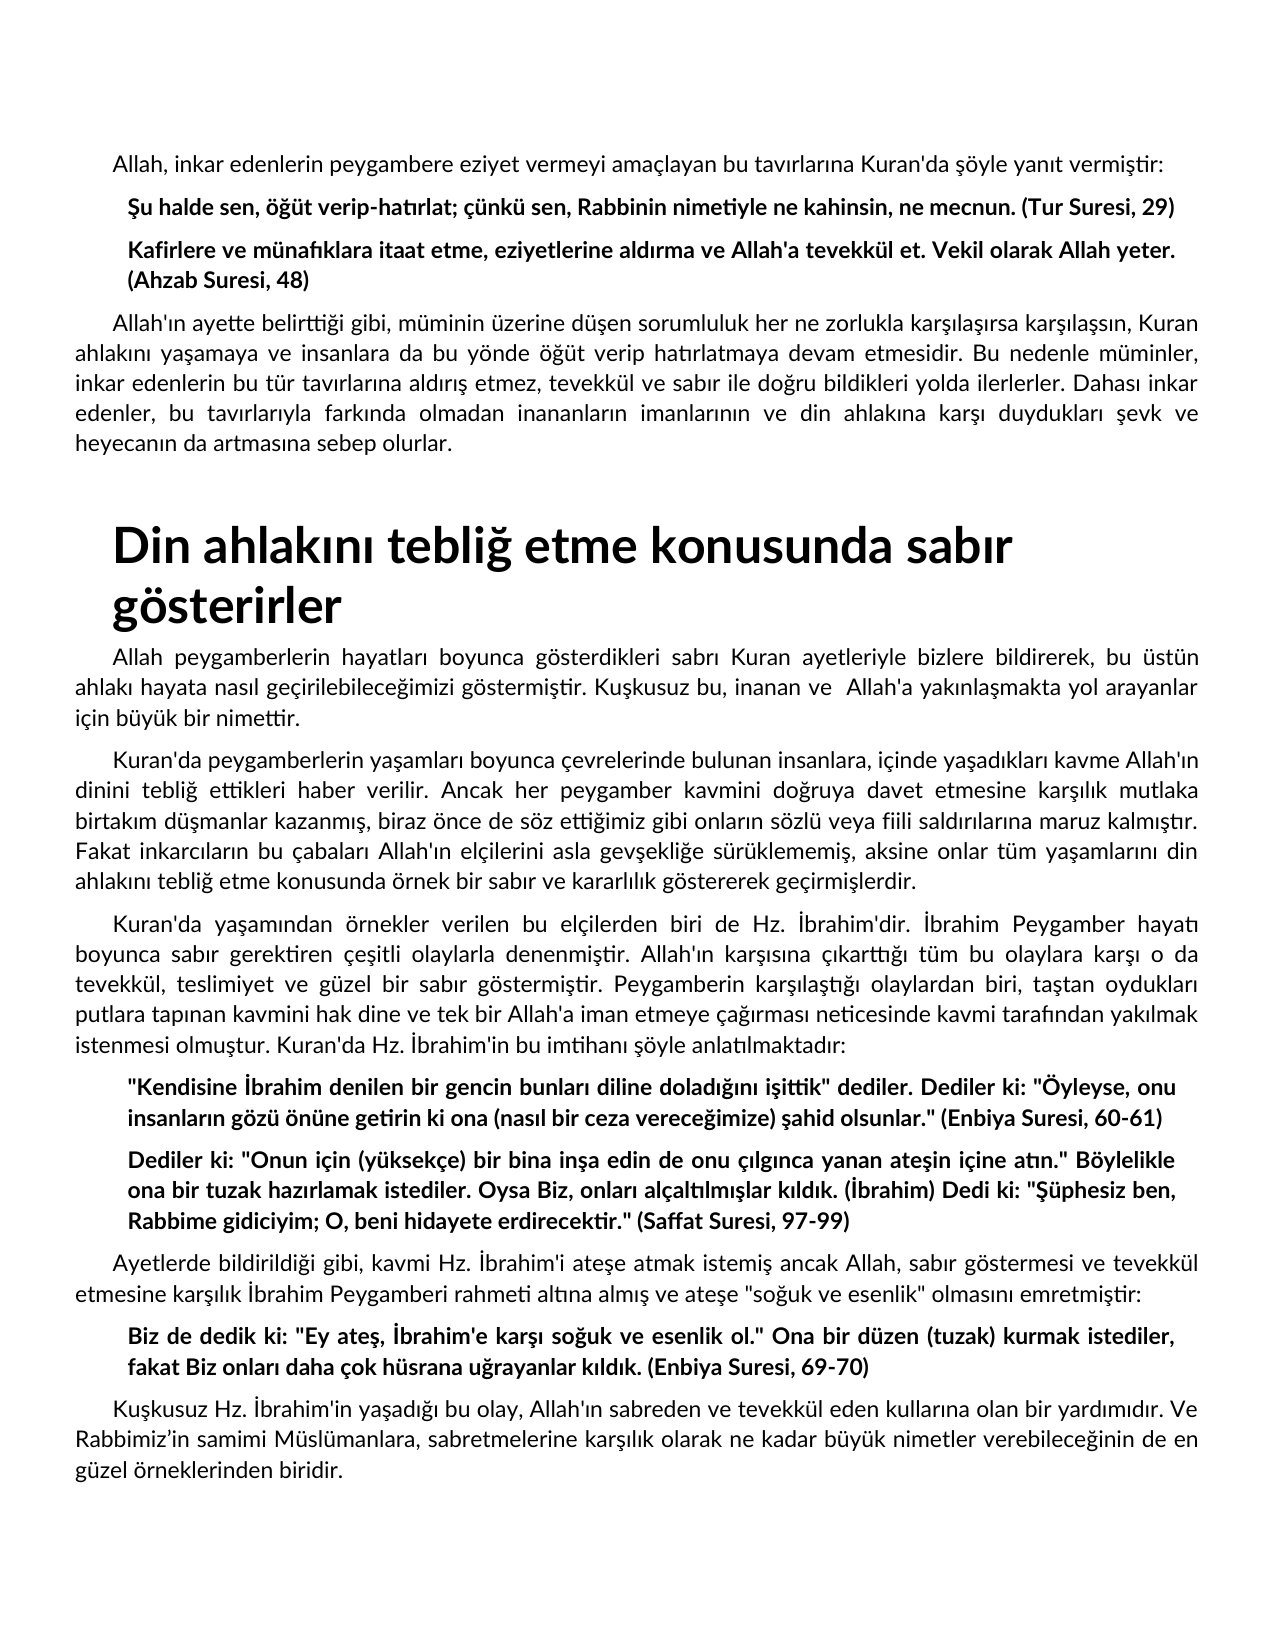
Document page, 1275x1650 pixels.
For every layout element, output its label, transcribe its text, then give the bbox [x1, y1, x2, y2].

text Şu halde sen, öğüt verip-hatırlat; çünkü sen, Rabbinin nimetiyle ne kahinsin, ne mecnun. (Tur Suresi, 29) [127, 193, 1177, 220]
text Kafirlere ve münafıklara itaat etme, eziyetlerine aldırma ve Allah'a tevekkül et. Vekil olarak Allah yeter. (Ahzab Suresi, 48) [127, 235, 1177, 293]
text Allah'ın ayette belirttiği gibi, müminin üzerine düşen sorumluluk her ne zorlukla karşılaşırsa karşılaşsın, Kuran ahlakını yaşamaya ve insanlara da bu yönde öğüt verip hatırlatmaya devam etmesidir. Bu nedenle müminler, inkar edenlerin bu tür tavırlarına aldırış etmez, tevekkül ve sabır ile doğru bildikleri yolda ilerlerler. Dahası inkar edenler, bu tavırlarıyla farkında olmadan inananların imanlarının ve din ahlakına karşı duydukları şevk ve heyecanın da artmasına sebep olurlar. [75, 308, 1200, 457]
text Allah, inkar edenlerin peygambere eziyet vermeyi amaçlayan bu tavırlarına Kuran'da şöyle yanıt vermiştir: [75, 150, 1200, 177]
text Kuran'da peygamberlerin yaşamları boyunca çevrelerinde bulunan insanlara, içinde yaşadıkları kavme Allah'ın dinini tebliğ ettikleri haber verilir. Ancak her peygamber kavmini doğruya davet etmesine karşılık mutlaka birtakım düşmanlar kazanmış, biraz önce de söz ettiğimiz gibi onların sözlü veya fiili saldırılarına maruz kalmıştır. Fakat inkarcıların bu çabaları Allah'ın elçilerini asla gevşekliğe sürüklememiş, aksine onlar tüm yaşamlarını din ahlakını tebliğ etme konusunda örnek bir sabır ve kararlılık göstererek geçirmişlerdir. [75, 746, 1200, 894]
text Ayetlerde bildirildiği gibi, kavmi Hz. İbrahim'i ateşe atmak istemiş ancak Allah, sabır göstermesi ve tevekkül etmesine karşılık İbrahim Peygamberi rahmeti altına almış ve ateşe "soğuk ve esenlik" olmasını emretmiştir: [75, 1249, 1200, 1307]
subtitle Din ahlakını tebliğ etme konusunda sabır gösterirler [112, 514, 1200, 634]
text Kuran'da yaşamından örnekler verilen bu elçilerden biri de Hz. İbrahim'dir. İbrahim Peygamber hayatı boyunca sabır gerektiren çeşitli olaylarla denenmiştir. Allah'ın karşısına çıkarttığı tüm bu olaylara karşı o da tevekkül, teslimiyet ve güzel bir sabır göstermiştir. Peygamberin karşılaştığı olaylardan biri, taştan oydukları putlara tapınan kavmini hak dine ve tek bir Allah'a iman etmeye çağırması neticesinde kavmi tarafından yakılmak istenmesi olmuştur. Kuran'da Hz. İbrahim'in bu imtihanı şöyle anlatılmaktadır: [75, 909, 1200, 1058]
text "Kendisine İbrahim denilen bir gencin bunları diline doladığını işittik" dediler. Dediler ki: "Öyleyse, onu insanların gözü önüne getirin ki ona (nasıl bir ceza vereceğimize) şahid olsunlar." (Enbiya Suresi, 60-61) [127, 1073, 1177, 1131]
text Dediler ki: "Onun için (yüksekçe) bir bina inşa edin de onu çılgınca yanan ateşin içine atın." Böylelikle ona bir tuzak hazırlamak istediler. Oysa Biz, onları alçaltılmışlar kıldık. (İbrahim) Dedi ki: "Şüphesiz ben, Rabbime gidiciyim; O, beni hidayete erdirecektir." (Saffat Suresi, 97-99) [127, 1146, 1177, 1234]
text Kuşkusuz Hz. İbrahim'in yaşadığı bu olay, Allah'ın sabreden ve tevekkül eden kullarına olan bir yardımıdır. Ve Rabbimiz’in samimi Müslümanlara, sabretmelerine karşılık olarak ne kadar büyük nimetler verebileceğinin de en güzel örneklerinden biridir. [75, 1395, 1200, 1483]
text Biz de dedik ki: "Ey ateş, İbrahim'e karşı soğuk ve esenlik ol." Ona bir düzen (tuzak) kurmak istediler, fakat Biz onları daha çok hüsrana uğrayanlar kıldık. (Enbiya Suresi, 69-70) [127, 1322, 1177, 1380]
text Allah peygamberlerin hayatları boyunca gösterdikleri sabrı Kuran ayetleriyle bizlere bildirerek, bu üstün ahlakı hayata nasıl geçirilebileceğimizi göstermiştir. Kuşkusuz bu, inanan ve Allah'a yakınlaşmakta yol arayanlar için büyük bir nimettir. [75, 643, 1200, 731]
